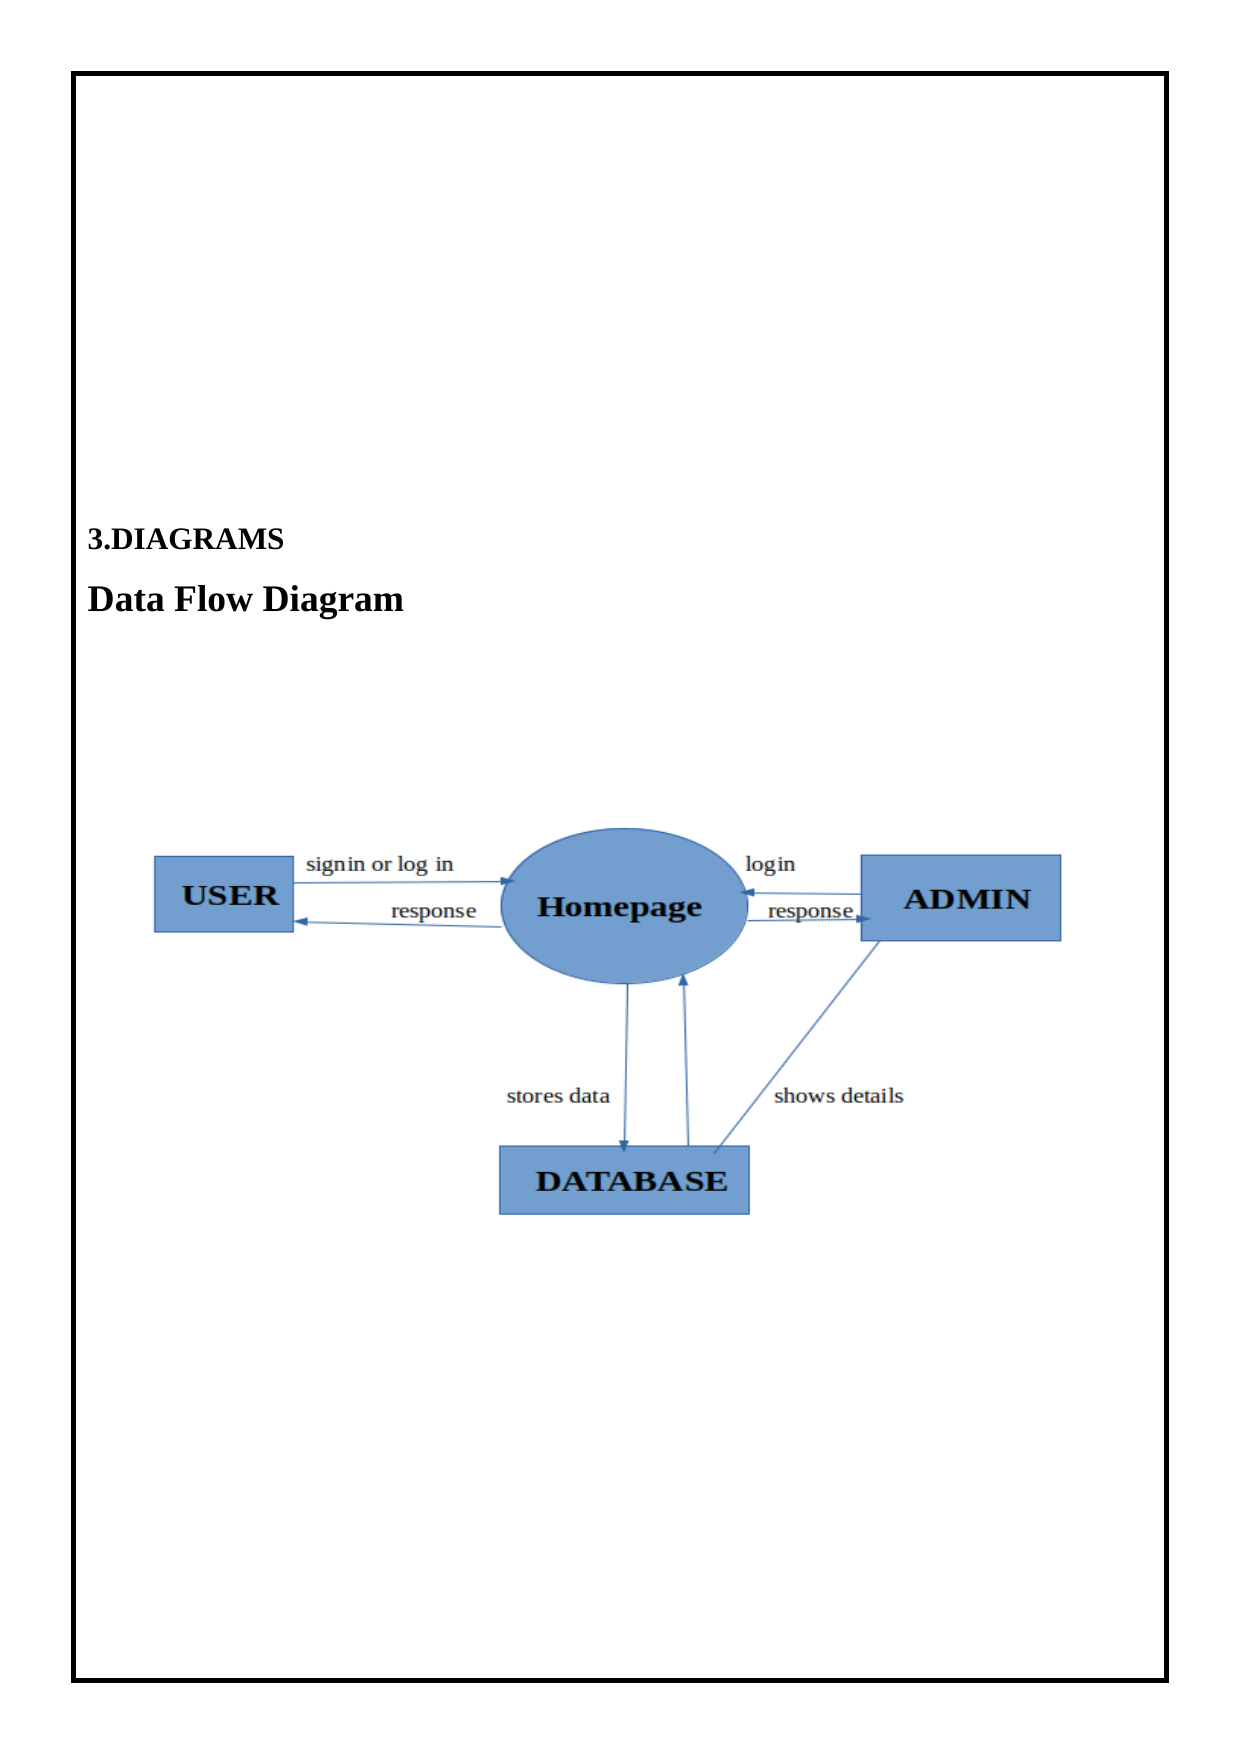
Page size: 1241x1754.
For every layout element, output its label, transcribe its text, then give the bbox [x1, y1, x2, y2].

text Data Flow Diagram [87, 576, 1153, 619]
picture [121, 769, 1092, 1230]
text 3.DIAGRAMS [87, 521, 1153, 557]
